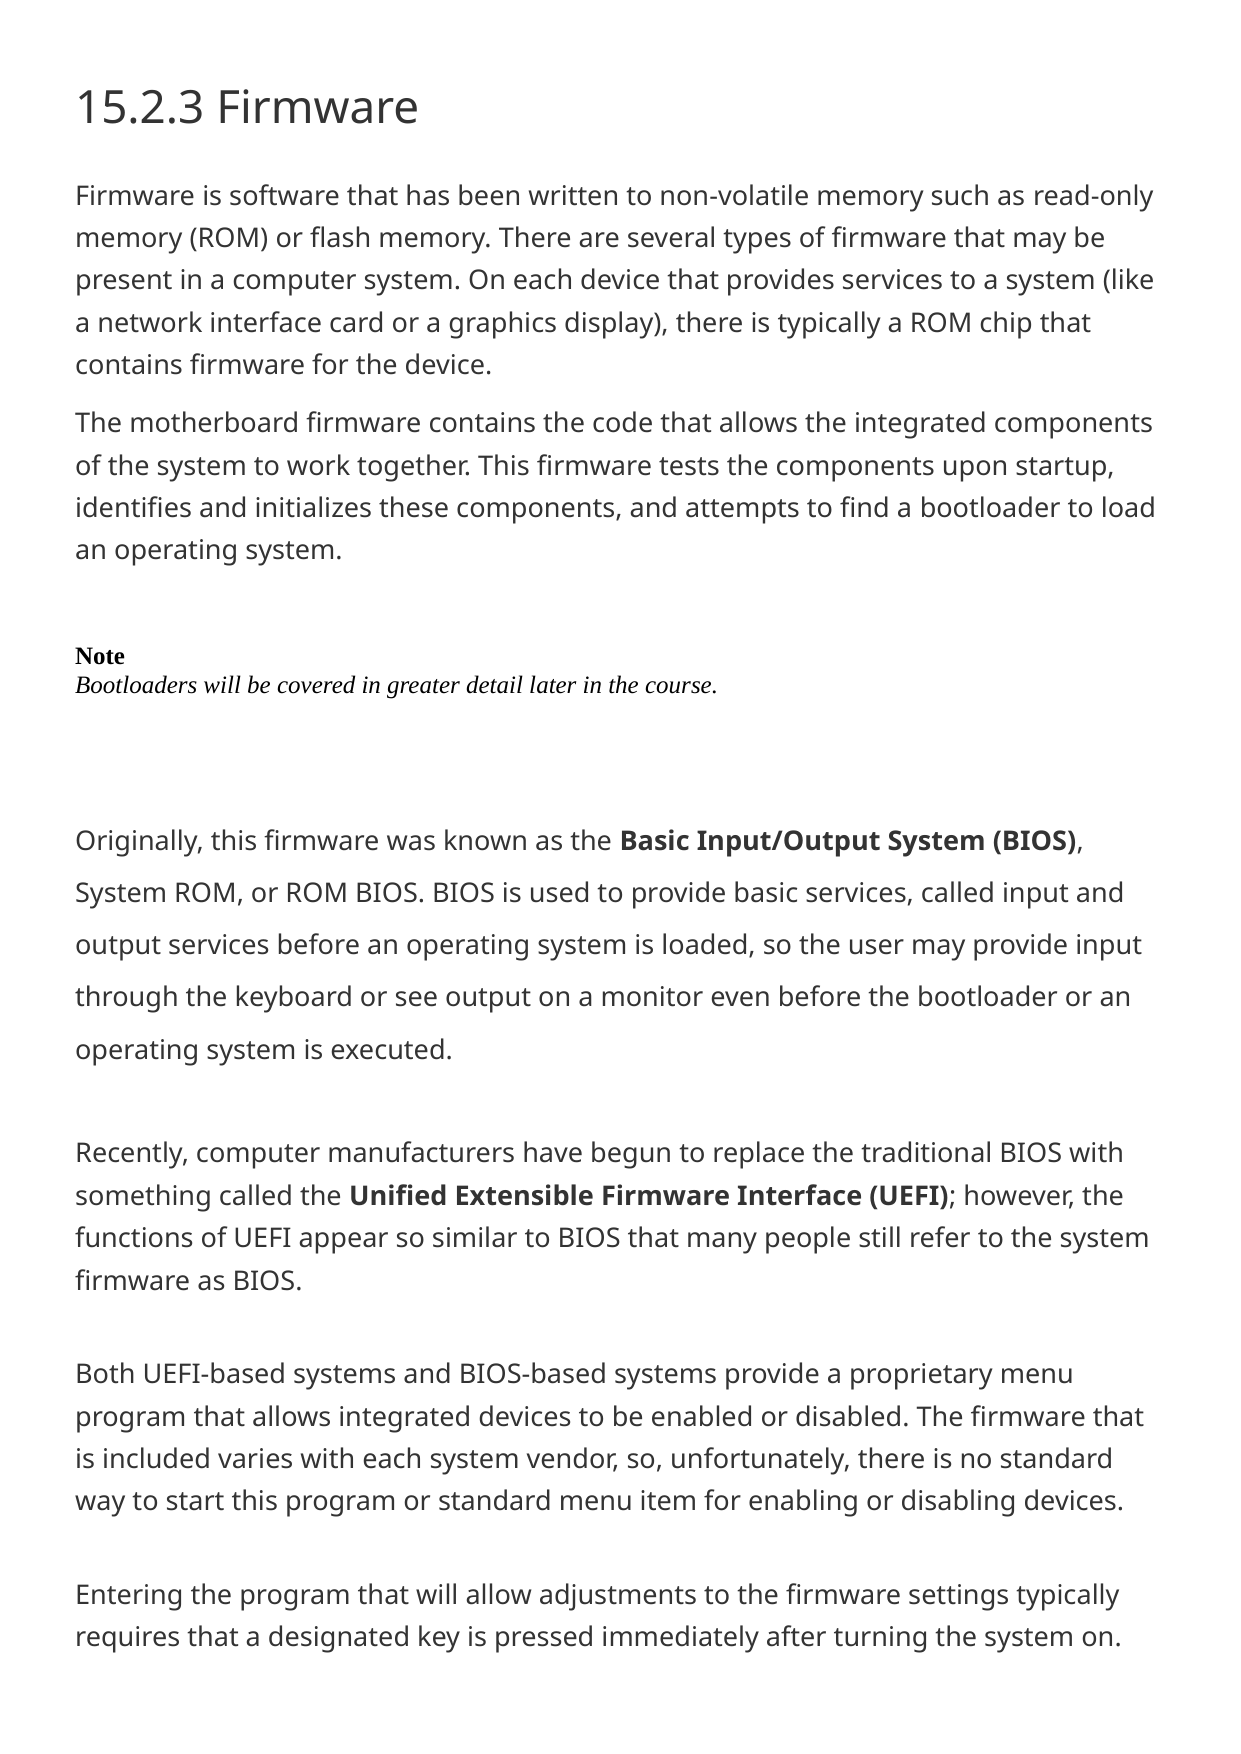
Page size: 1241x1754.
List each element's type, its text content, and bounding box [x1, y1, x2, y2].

text Originally, this firmware was known as the Basic Input/Output System (BIOS), System ROM, or ROM BIOS. BIOS is used to provide basic services, called input and output services before an operating system is loaded, so the user may provide input through the keyboard or see output on a monitor even before the bootloader or an operating system is executed. [75, 821, 1165, 1067]
text Bootloaders will be covered in greater detail later in the course. [75, 670, 1165, 699]
text Both UEFI-based systems and BIOS-based systems provide a proprietary menu program that allows integrated devices to be enabled or disabled. The firmware that is included varies with each system vendor, so, unfortunately, there is no standard way to start this program or standard menu item for enabling or disabling devices. [75, 1354, 1165, 1519]
text Entering the program that will allow adjustments to the firmware settings typically requires that a designated key is pressed immediately after turning the system on. [75, 1575, 1165, 1655]
subtitle 15.2.3 Firmware [75, 75, 1165, 137]
text Recently, computer manufacturers have begun to replace the traditional BIOS with something called the Unified Extensible Firmware Interface (UEFI); however, the functions of UEFI appear so similar to BIOS that many people still refer to the system firmware as BIOS. [75, 1134, 1165, 1298]
text Firmware is software that has been written to non-volatile memory such as read-only memory (ROM) or flash memory. There are several types of firmware that may be present in a computer system. On each device that provides services to a system (like a network interface card or a graphics display), there is typically a ROM chip that contains firmware for the device. [75, 176, 1165, 382]
text The motherboard firmware contains the code that allows the integrated components of the system to work together. This firmware tests the components upon startup, identifies and initializes these components, and attempts to find a bootloader to load an operating system. [75, 404, 1165, 568]
text Note [75, 641, 1165, 670]
